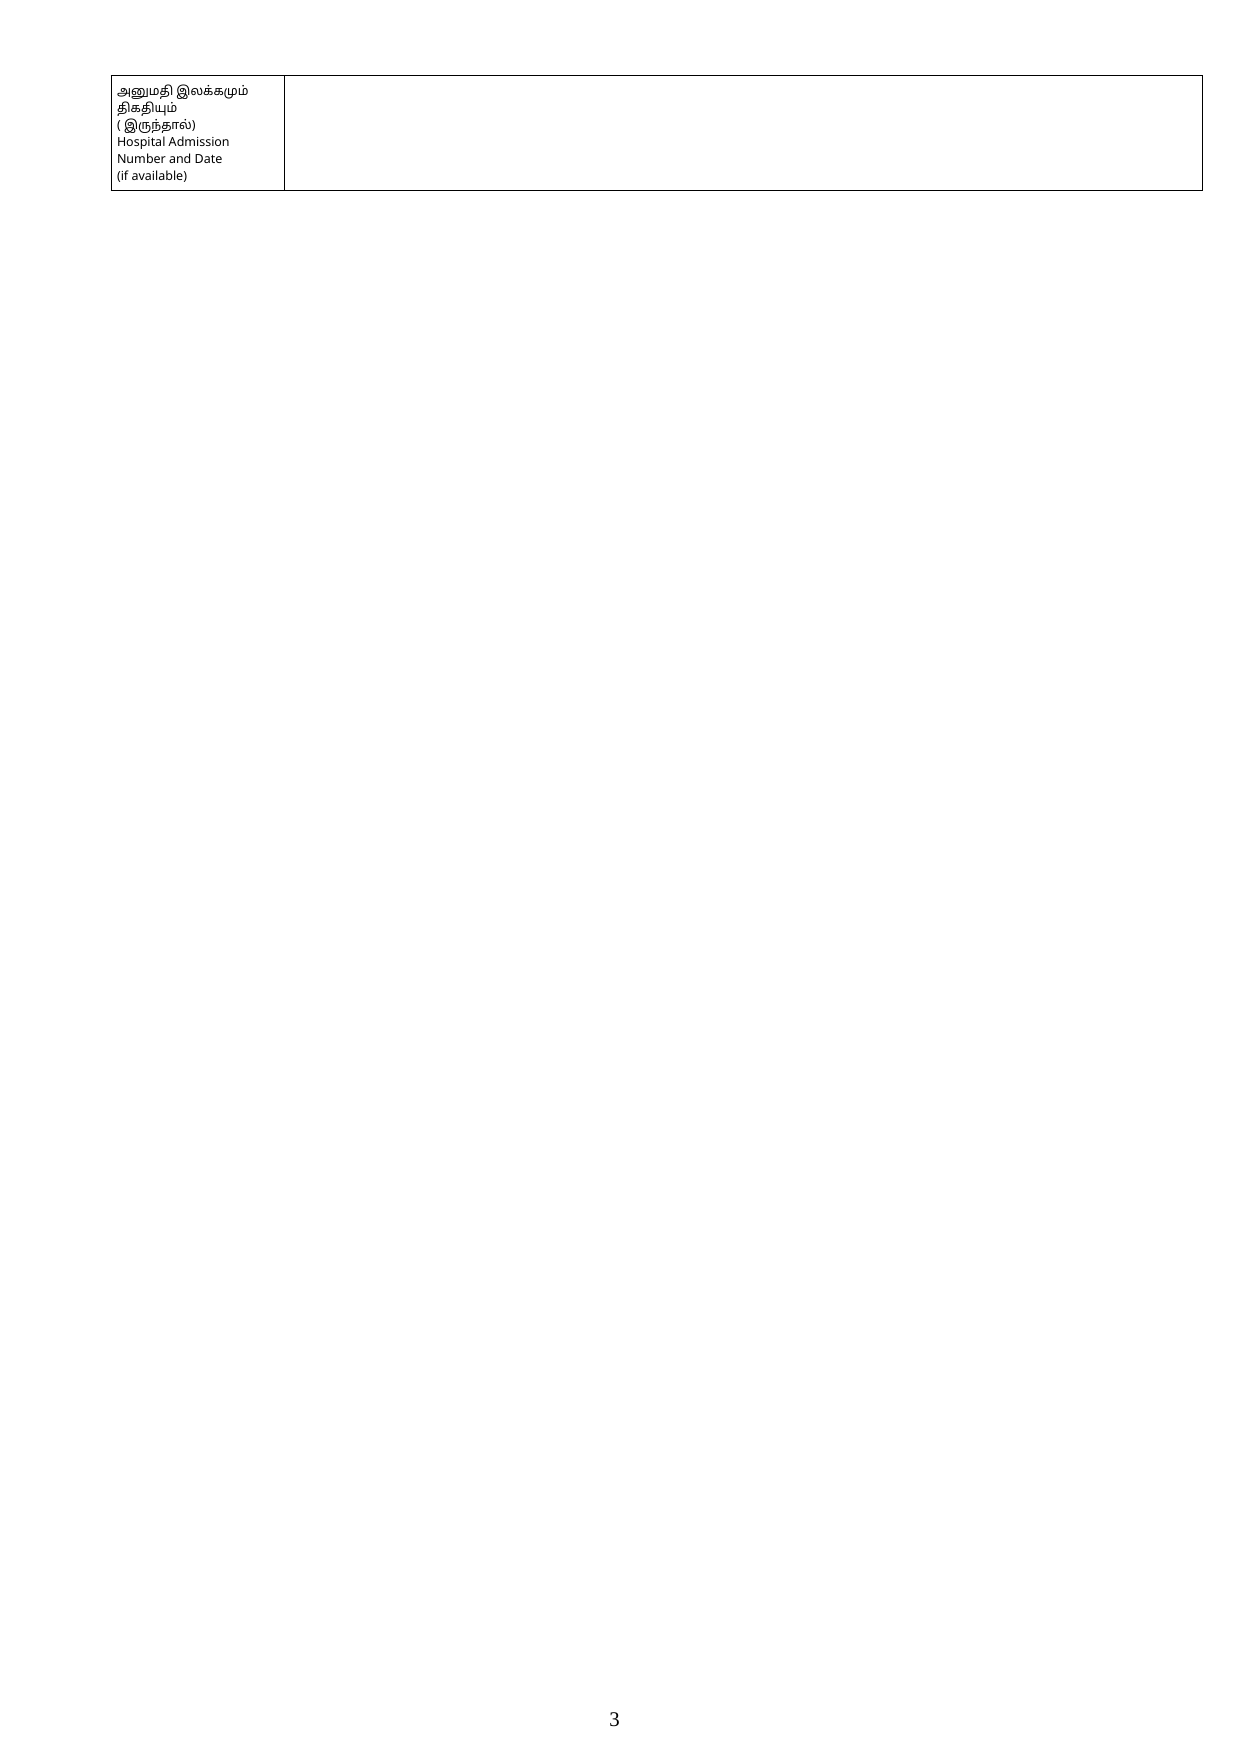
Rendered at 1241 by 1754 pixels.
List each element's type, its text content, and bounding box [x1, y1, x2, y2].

table_cell [285, 76, 1202, 190]
table_cell அனுமதி இலக்கமும் திகதியும் ( இருந்தால்) Hospital Admission Number and Date (if available) [112, 76, 284, 190]
